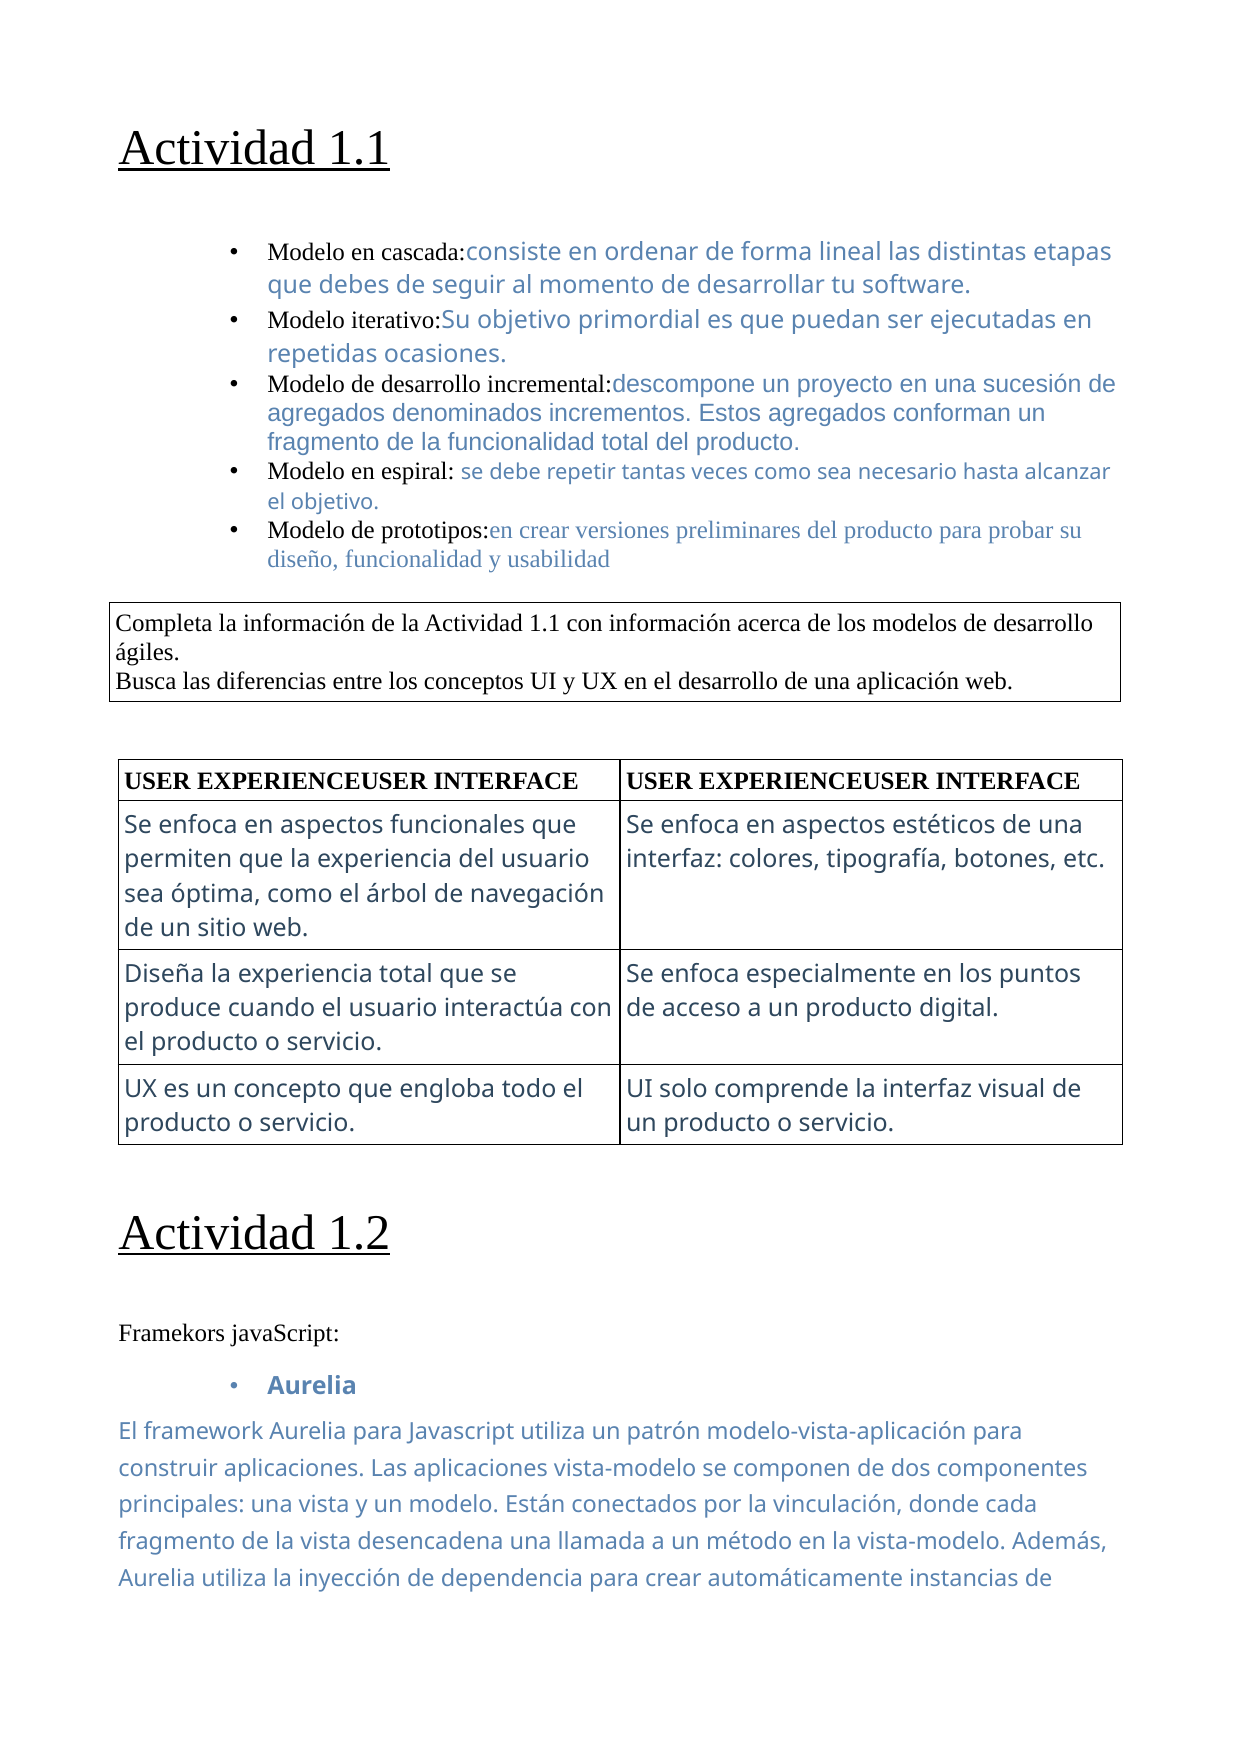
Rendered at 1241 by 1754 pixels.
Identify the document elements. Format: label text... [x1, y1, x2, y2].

table_cell UI solo comprende la interfaz visual de un producto o servicio. [621, 1065, 1122, 1144]
table_header USER EXPERIENCEUSER INTERFACE [119, 760, 619, 800]
table_cell Se enfoca en aspectos estéticos de una interfaz: colores, tipografía, botones, etc. [621, 801, 1122, 949]
text El framework Aurelia para Javascript utiliza un patrón modelo-vista-aplicación para construir aplicaciones. Las aplicaciones vista-modelo se componen de dos componentes principales: una vista y un modelo. Están conectados por la vinculación, donde cada fragmento de la vista desencadena una llamada a un método en la vista-modelo. Además, Aurelia utiliza la inyección de dependencia para crear automáticamente instancias de [118, 1414, 1122, 1593]
list Modelo de desarrollo incremental:descompone un proyecto en una sucesión de agregados denominados incrementos. Estos agregados conforman un fragmento de la funcionalidad total del producto. [229, 369, 1122, 456]
text Actividad 1.2 [118, 1203, 1122, 1260]
table_cell UX es un concepto que engloba todo el producto o servicio. [119, 1065, 619, 1144]
text Framekors javaScript: [118, 1318, 1122, 1347]
list Modelo en cascada:consiste en ordenar de forma lineal las distintas etapas que debes de seguir al momento de desarrollar tu software. [229, 233, 1122, 301]
table_header Completa la información de la Actividad 1.1 con información acerca de los modelos de desarrollo ágiles.  Busca las diferencias entre los conceptos UI y UX en el desarrollo de una aplicación web. [110, 603, 1120, 701]
table_cell Se enfoca especialmente en los puntos de acceso a un producto digital. [621, 950, 1122, 1064]
table_header USER EXPERIENCEUSER INTERFACE [621, 760, 1122, 800]
subtitle Aurelia [229, 1367, 1122, 1402]
table_cell Se enfoca en aspectos funcionales que permiten que la experiencia del usuario sea óptima, como el árbol de navegación de un sitio web. [119, 801, 619, 949]
list Modelo de prototipos:en crear versiones preliminares del producto para probar su diseño, funcionalidad y usabilidad [229, 516, 1122, 573]
list Modelo en espiral: se debe repetir tantas veces como sea necesario hasta alcanzar el objetivo. [229, 456, 1122, 516]
table_cell Diseña la experiencia total que se produce cuando el usuario interactúa con el producto o servicio. [119, 950, 619, 1064]
list Modelo iterativo:Su objetivo primordial es que puedan ser ejecutadas en repetidas ocasiones. [229, 301, 1122, 369]
text Actividad 1.1 [118, 118, 1122, 176]
